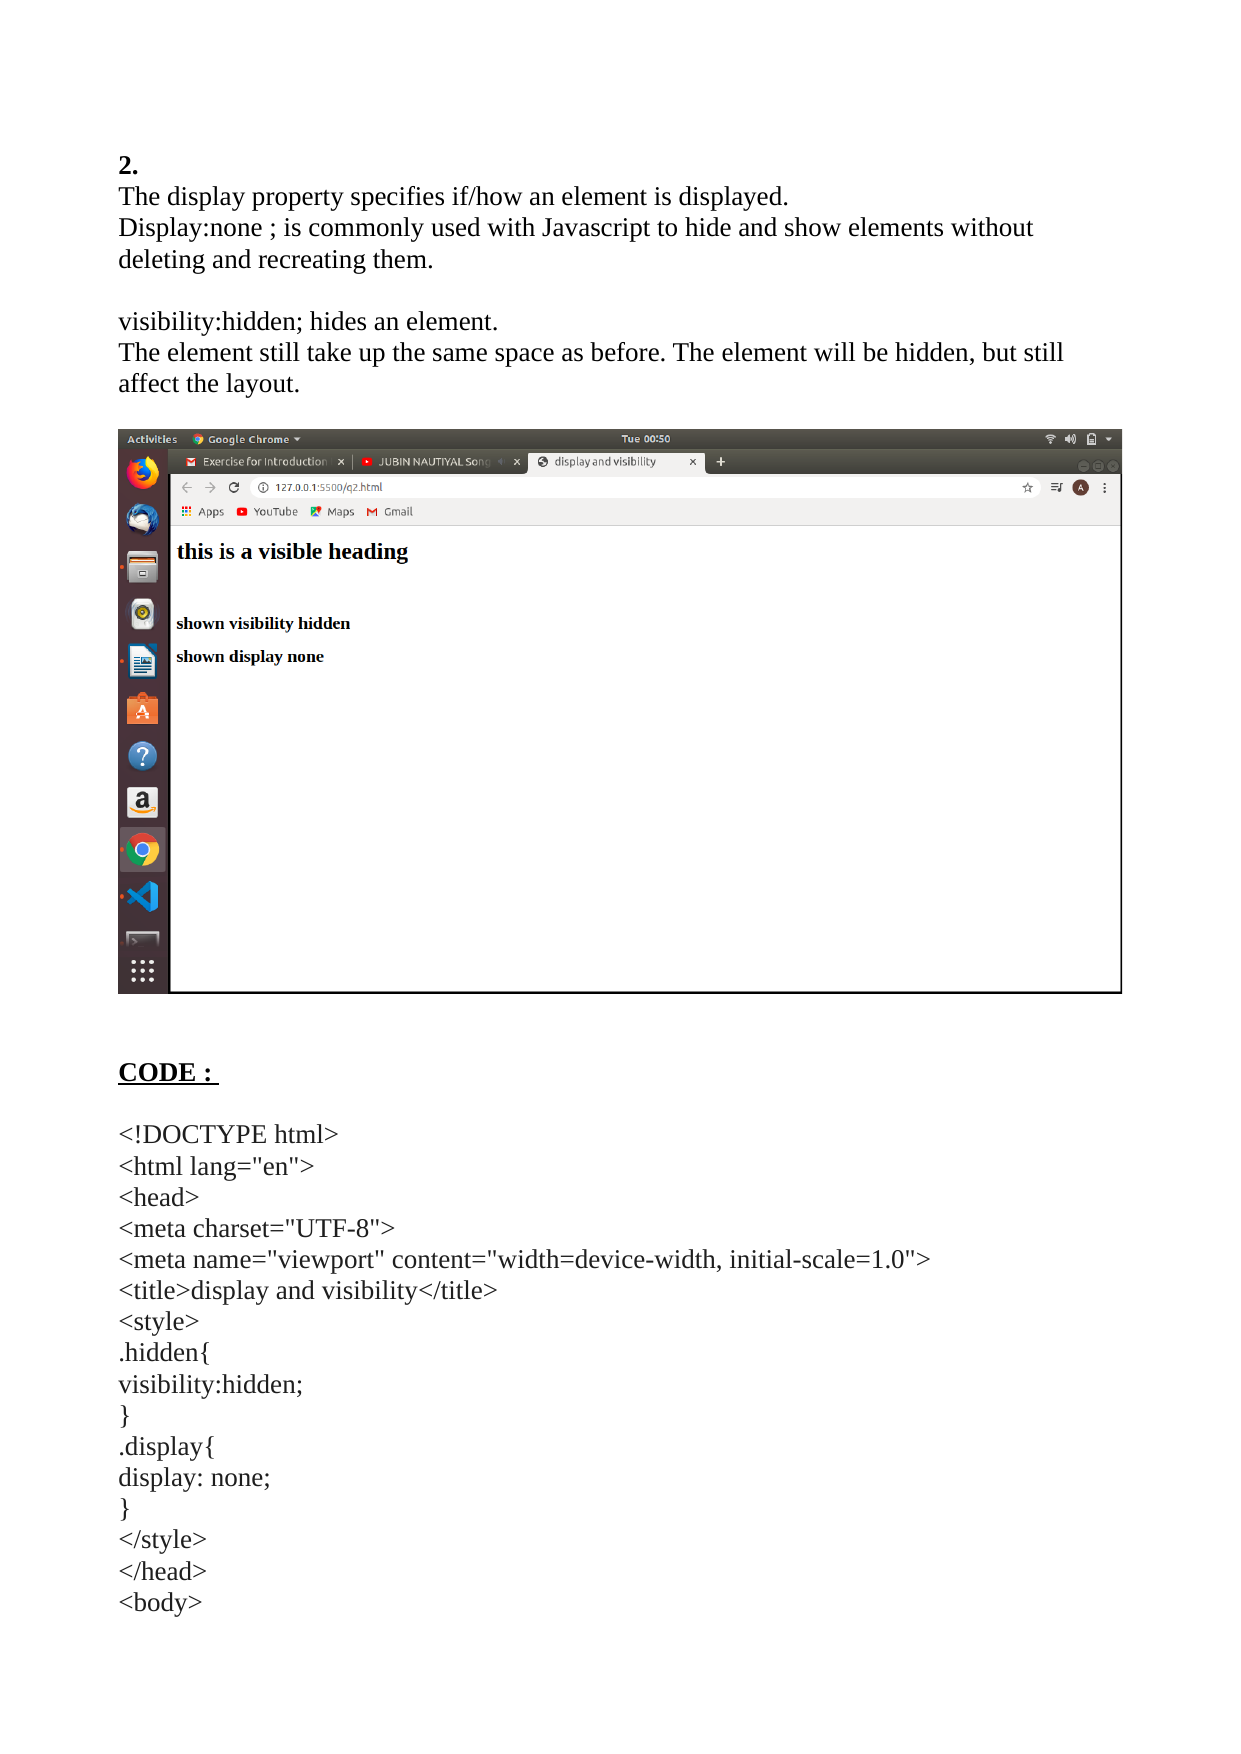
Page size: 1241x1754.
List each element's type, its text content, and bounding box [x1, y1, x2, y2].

text } [118, 1399, 1122, 1430]
text Display:none ; is commonly used with Javascript to hide and show elements without deleting and recreating them. [118, 212, 1122, 274]
text <title>display and visibility</title> [118, 1274, 1122, 1305]
text The element still take up the same space as before. The element will be hidden, but still affect the layout. [118, 336, 1122, 398]
text .display{ [118, 1430, 1122, 1461]
text <meta charset="UTF-8"> [118, 1212, 1122, 1243]
text </head> [118, 1554, 1122, 1586]
text The display property specifies if/how an element is displayed. [118, 180, 1122, 212]
text </style> [118, 1523, 1122, 1554]
text } [118, 1492, 1122, 1523]
text <body> [118, 1586, 1122, 1617]
text <head> [118, 1181, 1122, 1212]
text display: none; [118, 1461, 1122, 1492]
text CODE : [118, 1056, 1122, 1087]
text <meta name="viewport" content="width=device-width, initial-scale=1.0"> [118, 1243, 1122, 1274]
text 2. [118, 149, 1122, 180]
text visibility:hidden; [118, 1368, 1122, 1399]
text <html lang="en"> [118, 1150, 1122, 1181]
picture [118, 429, 1123, 994]
text visibility:hidden; hides an element. [118, 305, 1122, 336]
text <style> [118, 1305, 1122, 1337]
text .hidden{ [118, 1337, 1122, 1368]
text <!DOCTYPE html> [118, 1118, 1122, 1150]
